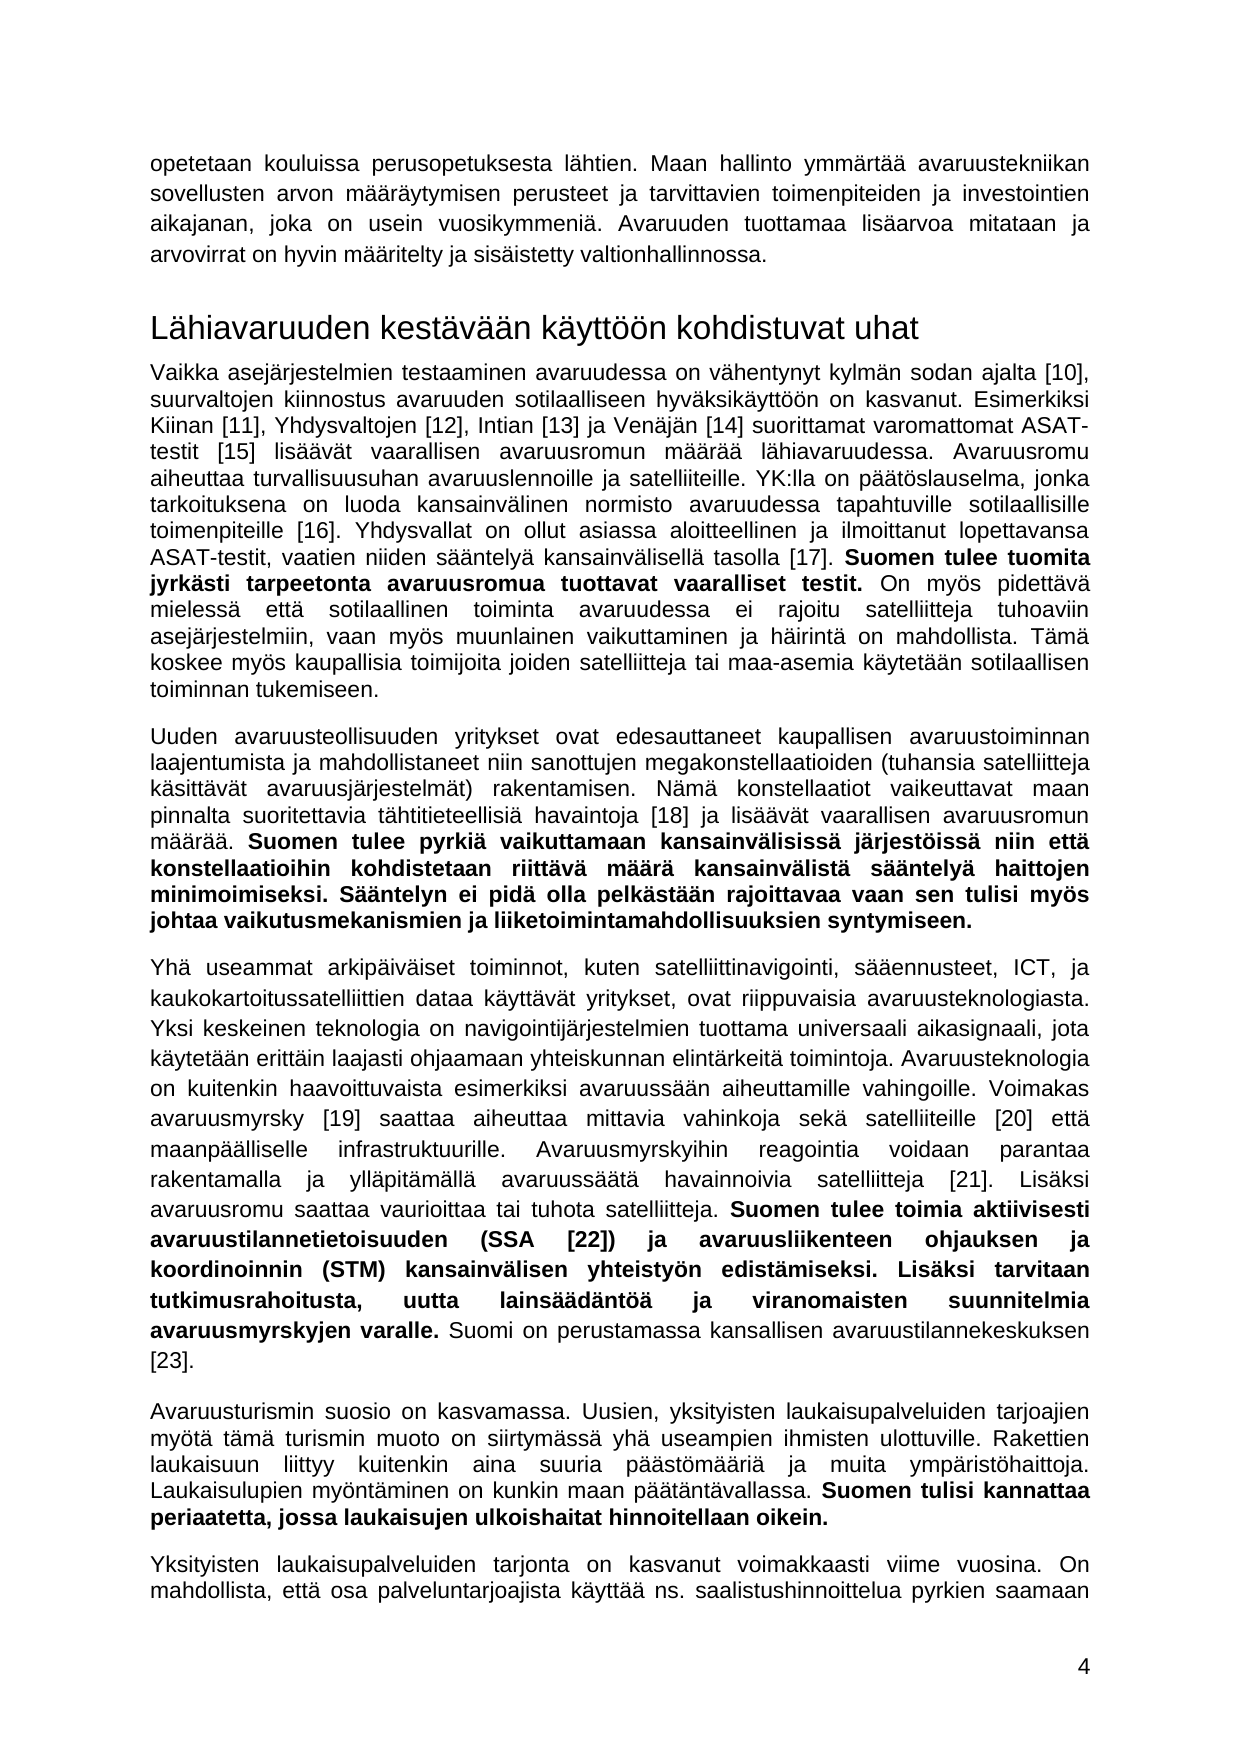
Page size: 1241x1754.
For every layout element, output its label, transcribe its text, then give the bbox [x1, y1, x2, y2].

text Yhä useammat arkipäiväiset toiminnot, kuten satelliittinavigointi, sääennusteet, ICT, ja kaukokartoitussatelliittien dataa käyttävät yritykset, ovat riippuvaisia avaruusteknologiasta. Yksi keskeinen teknologia on navigointijärjestelmien tuottama universaali aikasignaali, jota käytetään erittäin laajasti ohjaamaan yhteiskunnan elintärkeitä toimintoja. Avaruusteknologia on kuitenkin haavoittuvaista esimerkiksi avaruussään aiheuttamille vahingoille. Voimakas avaruusmyrsky [19] saattaa aiheuttaa mittavia vahinkoja sekä satelliiteille [20] että maanpäälliselle infrastruktuurille. Avaruusmyrskyihin reagointia voidaan parantaa rakentamalla ja ylläpitämällä avaruussäätä havainnoivia satelliitteja [21]. Lisäksi avaruusromu saattaa vaurioittaa tai tuhota satelliitteja. Suomen tulee toimia aktiivisesti avaruustilannetietoisuuden (SSA [22]) ja avaruusliikenteen ohjauksen ja koordinoinnin (STM) kansainvälisen yhteistyön edistämiseksi. Lisäksi tarvitaan tutkimusrahoitusta, uutta lainsäädäntöä ja viranomaisten suunnitelmia avaruusmyrskyjen varalle. Suomi on perustamassa kansallisen avaruustilannekeskuksen [23]. [150, 954, 1090, 1373]
subtitle Lähiavaruuden kestävään käyttöön kohdistuvat uhat [150, 308, 1090, 347]
text opetetaan kouluissa perusopetuksesta lähtien. Maan hallinto ymmärtää avaruustekniikan sovellusten arvon määräytymisen perusteet ja tarvittavien toimenpiteiden ja investointien aikajanan, joka on usein vuosikymmeniä. Avaruuden tuottamaa lisäarvoa mitataan ja arvovirrat on hyvin määritelty ja sisäistetty valtionhallinnossa. [150, 150, 1090, 267]
text Vaikka asejärjestelmien testaaminen avaruudessa on vähentynyt kylmän sodan ajalta [10], suurvaltojen kiinnostus avaruuden sotilaalliseen hyväksikäyttöön on kasvanut. Esimerkiksi Kiinan [11], Yhdysvaltojen [12], Intian [13] ja Venäjän [14] suorittamat varomattomat ASAT-testit [15] lisäävät vaarallisen avaruusromun määrää lähiavaruudessa. Avaruusromu aiheuttaa turvallisuusuhan avaruuslennoille ja satelliiteille. YK:lla on päätöslauselma, jonka tarkoituksena on luoda kansainvälinen normisto avaruudessa tapahtuville sotilaallisille toimenpiteille [16]. Yhdysvallat on ollut asiassa aloitteellinen ja ilmoittanut lopettavansa ASAT-testit, vaatien niiden sääntelyä kansainvälisellä tasolla [17]. Suomen tulee tuomita jyrkästi tarpeetonta avaruusromua tuottavat vaaralliset testit. On myös pidettävä mielessä että sotilaallinen toiminta avaruudessa ei rajoitu satelliitteja tuhoaviin asejärjestelmiin, vaan myös muunlainen vaikuttaminen ja häirintä on mahdollista. Tämä koskee myös kaupallisia toimijoita joiden satelliitteja tai maa-asemia käytetään sotilaallisen toiminnan tukemiseen. [150, 359, 1090, 702]
text Yksityisten laukaisupalveluiden tarjonta on kasvanut voimakkaasti viime vuosina. On mahdollista, että osa palveluntarjoajista käyttää ns. saalistushinnoittelua pyrkien saamaan [150, 1551, 1090, 1603]
text Avaruusturismin suosio on kasvamassa. Uusien, yksityisten laukaisupalveluiden tarjoajien myötä tämä turismin muoto on siirtymässä yhä useampien ihmisten ulottuville. Rakettien laukaisuun liittyy kuitenkin aina suuria päästömääriä ja muita ympäristöhaittoja. Laukaisulupien myöntäminen on kunkin maan päätäntävallassa. Suomen tulisi kannattaa periaatetta, jossa laukaisujen ulkoishaitat hinnoitellaan oikein. [150, 1398, 1090, 1530]
text Uuden avaruusteollisuuden yritykset ovat edesauttaneet kaupallisen avaruustoiminnan laajentumista ja mahdollistaneet niin sanottujen megakonstellaatioiden (tuhansia satelliitteja käsittävät avaruusjärjestelmät) rakentamisen. Nämä konstellaatiot vaikeuttavat maan pinnalta suoritettavia tähtitieteellisiä havaintoja [18] ja lisäävät vaarallisen avaruusromun määrää. Suomen tulee pyrkiä vaikuttamaan kansainvälisissä järjestöissä niin että konstellaatioihin kohdistetaan riittävä määrä kansainvälistä sääntelyä haittojen minimoimiseksi. Sääntelyn ei pidä olla pelkästään rajoittavaa vaan sen tulisi myös johtaa vaikutusmekanismien ja liiketoimintamahdollisuuksien syntymiseen. [150, 723, 1090, 933]
